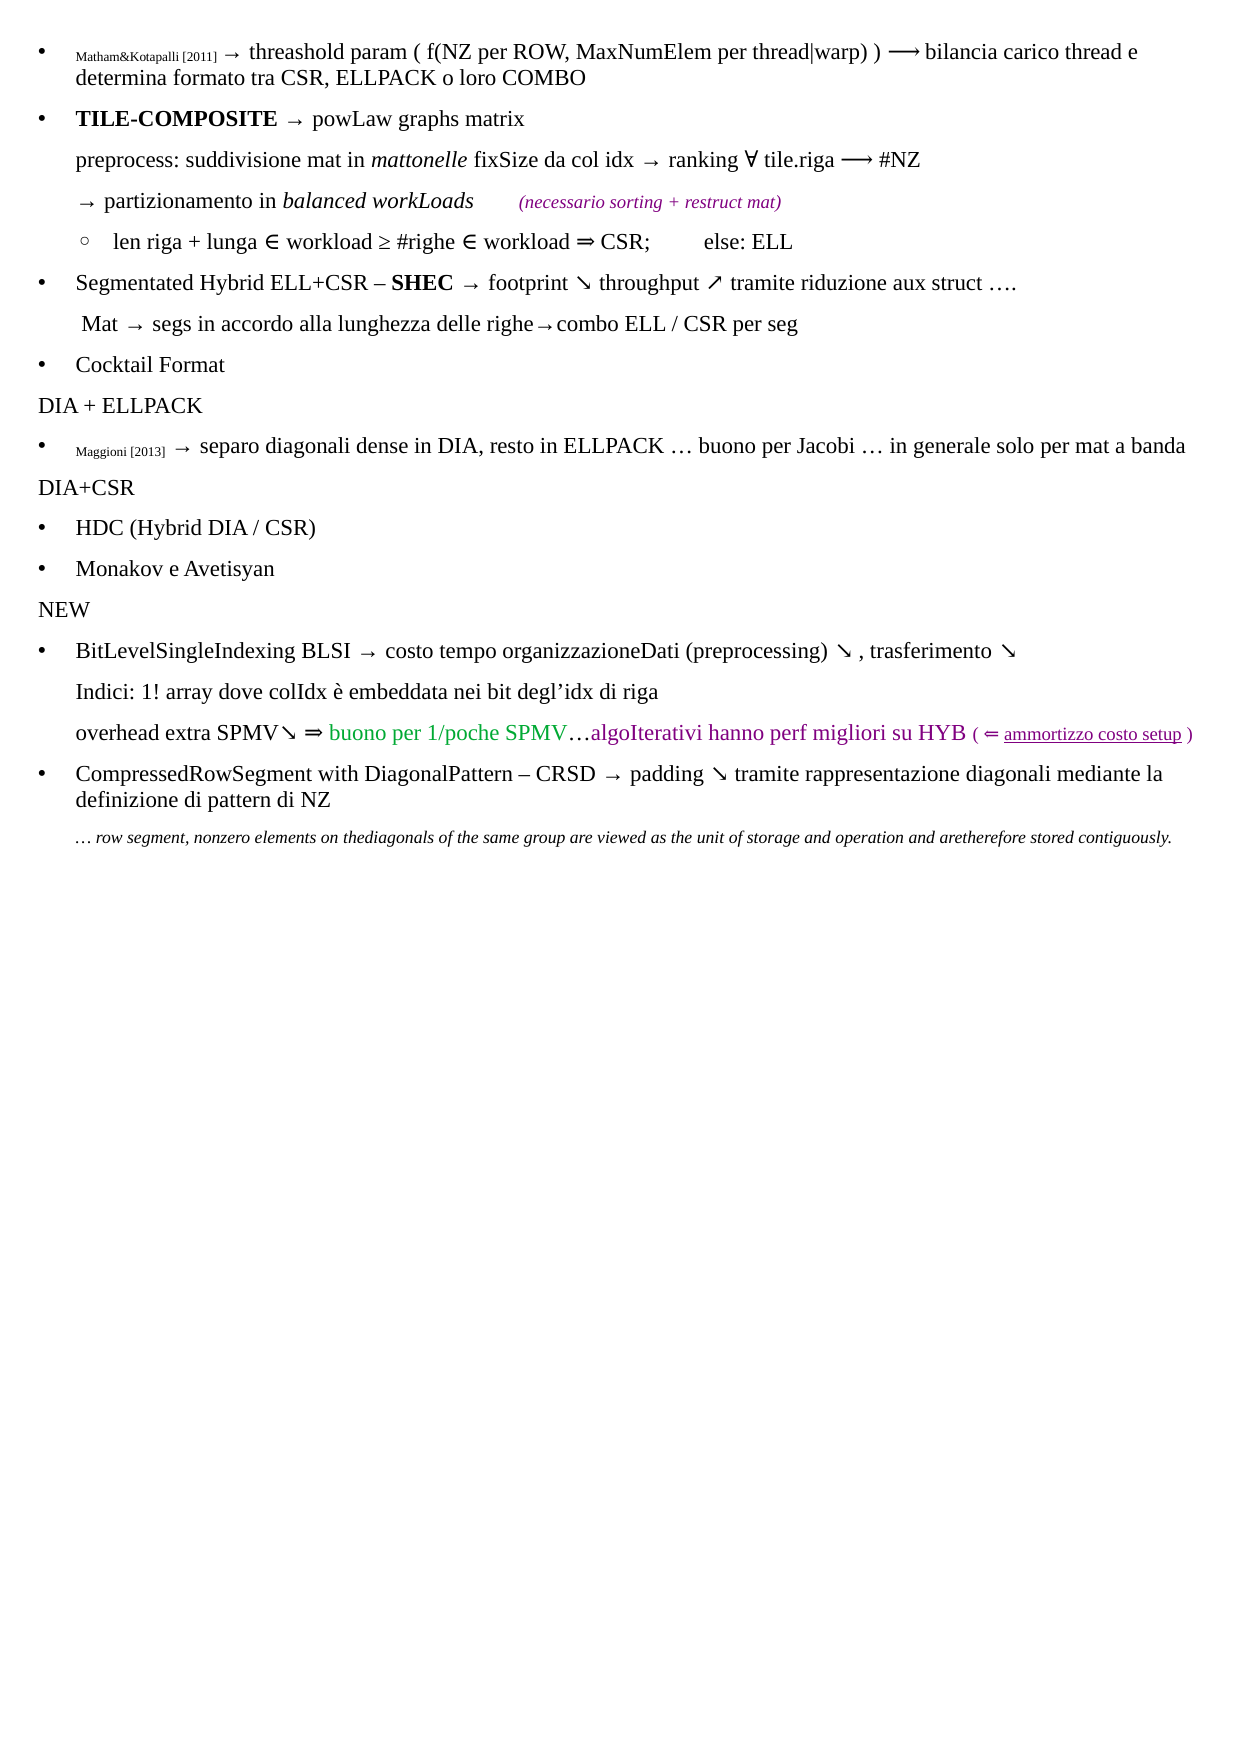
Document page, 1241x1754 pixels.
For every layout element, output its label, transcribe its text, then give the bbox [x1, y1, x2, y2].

list Monakov e Avetisyan [38, 555, 1202, 582]
list Cocktail Format [38, 351, 1202, 377]
text DIA + ELLPACK [38, 392, 1202, 418]
text NEW [38, 596, 1202, 623]
list BitLevelSingleIndexing BLSI → costo tempo organizzazioneDati (preprocessing) ↘ , trasferimento ↘ [38, 637, 1202, 664]
list TILE-COMPOSITE → powLaw graphs matrix [38, 105, 1202, 131]
list … row segment, nonzero elements on thediagonals of the same group are viewed as the unit of storage and operation and aretherefore stored contiguously. [38, 827, 1202, 848]
list Maggioni [2013] → separo diagonali dense in DIA, resto in ELLPACK … buono per Jacobi … in generale solo per mat a banda [38, 433, 1202, 459]
list Indici: 1! array dove colIdx è embeddata nei bit degl’idx di riga [38, 678, 1202, 704]
list HDC (Hybrid DIA / CSR) [38, 514, 1202, 541]
list len riga + lunga ∈ workload ≥ #righe ∈ workload ⇒ CSR; else: ELL [75, 228, 1202, 254]
list Mat → segs in accordo alla lunghezza delle righe→combo ELL / CSR per seg [38, 310, 1202, 336]
list Segmentated Hybrid ELL+CSR – SHEC → footprint ↘ throughput ↗ tramite riduzione aux struct …. [38, 269, 1202, 295]
list CompressedRowSegment with DiagonalPattern – CRSD → padding ↘ tramite rappresentazione diagonali mediante la definizione di pattern di NZ [38, 760, 1202, 813]
list Matham&Kotapalli [2011] → threashold param ( f(NZ per ROW, MaxNumElem per thread|warp) ) ⟶ bilancia carico thread e determina formato tra CSR, ELLPACK o loro COMBO [38, 38, 1202, 91]
list preprocess: suddivisione mat in mattonelle fixSize da col idx → ranking ∀ tile.riga ⟶ #NZ [38, 146, 1202, 172]
list → partizionamento in balanced workLoads (necessario sorting + restruct mat) [38, 187, 1202, 213]
list overhead extra SPMV↘ ⇒ buono per 1/poche SPMV…algoIterativi hanno perf migliori su HYB ( ⇐ ammortizzo costo setup ) [38, 719, 1202, 746]
text DIA+CSR [38, 473, 1202, 500]
